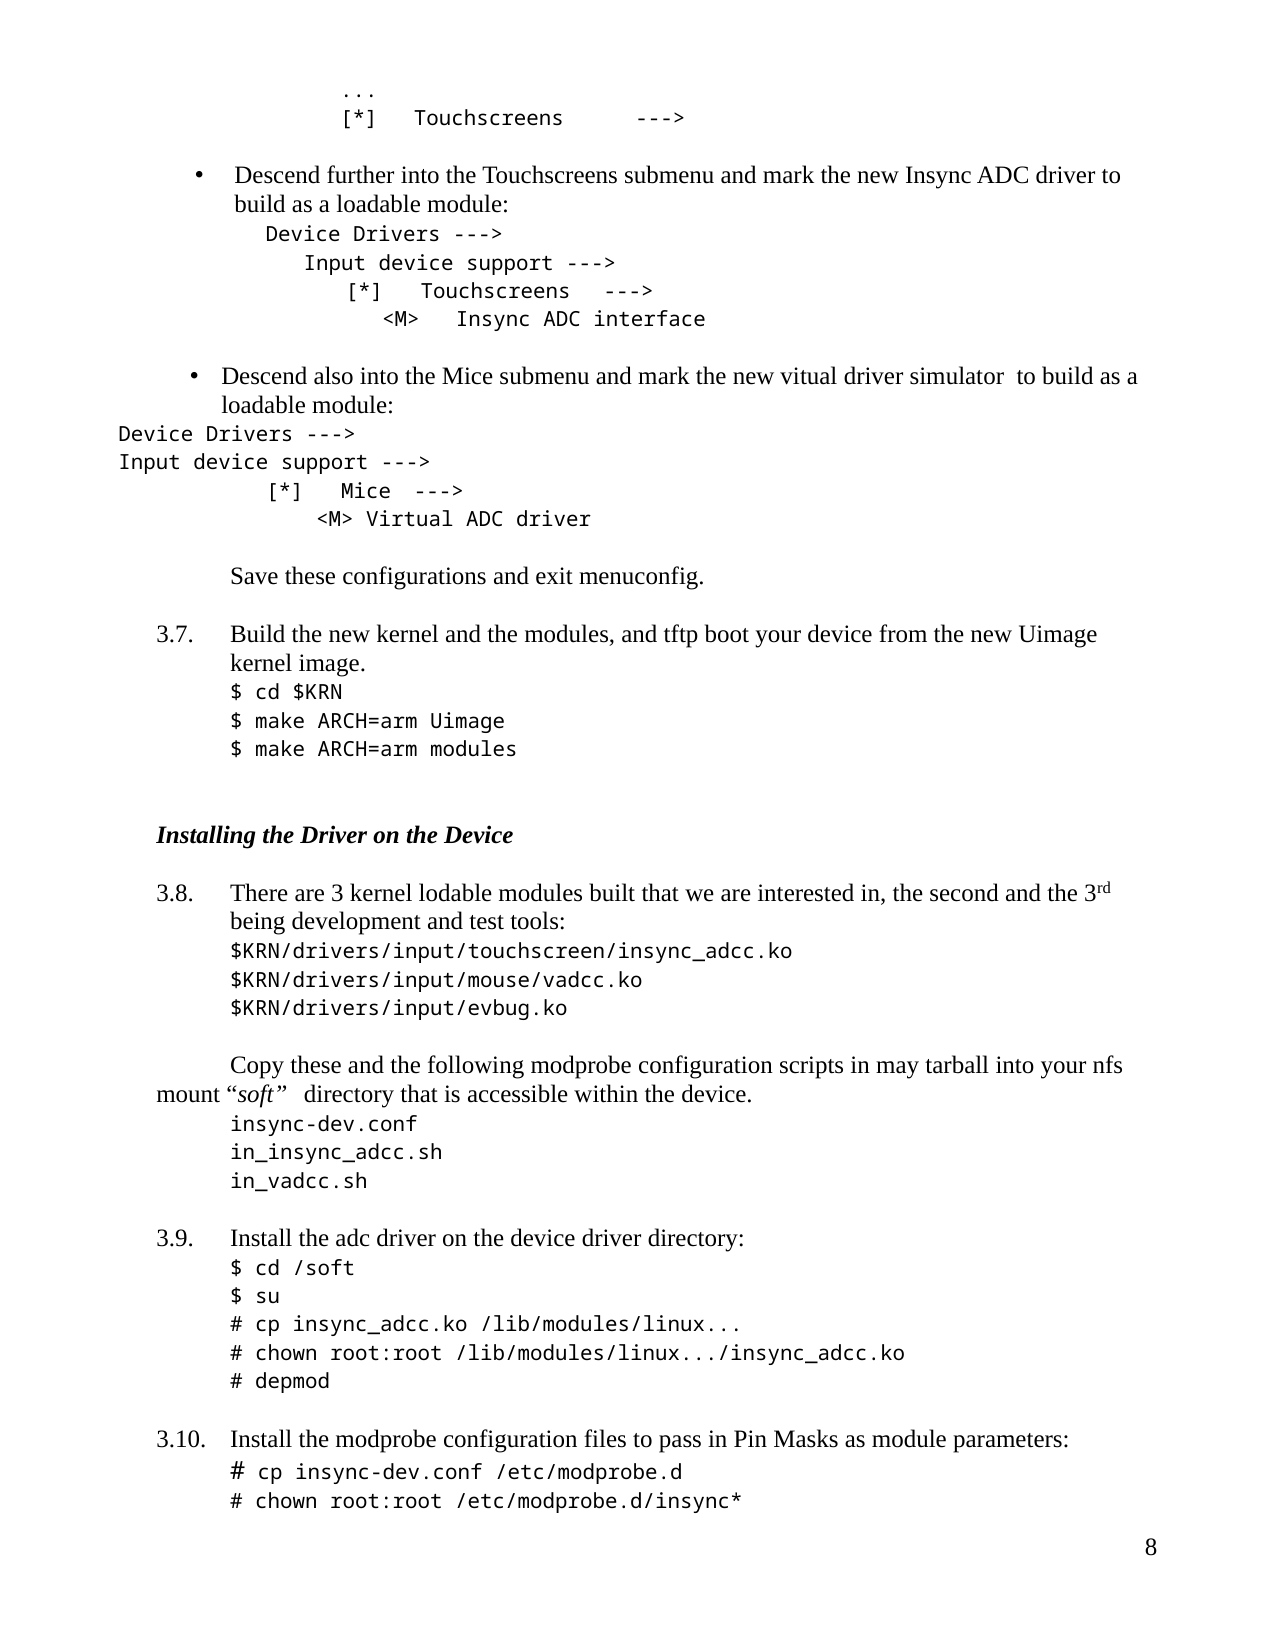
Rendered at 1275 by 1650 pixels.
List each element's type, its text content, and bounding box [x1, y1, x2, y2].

text # cp insync_adcc.ko /lib/modules/linux... [156, 1309, 1157, 1338]
text [*] Touchscreens ---> [118, 103, 1157, 132]
text <M> Virtual ADC driver [118, 504, 1157, 533]
text Device Drivers ---> [195, 218, 1157, 248]
text Device Drivers ---> [118, 419, 1157, 447]
text $ cd /soft [156, 1252, 1157, 1281]
list Descend also into the Mice submenu and mark the new vitual driver simulator to build as a loadable module: [190, 361, 1157, 419]
text # chown root:root /lib/modules/linux.../insync_adcc.ko [156, 1338, 1157, 1366]
text $KRN/drivers/input/evbug.ko [156, 993, 1157, 1022]
list Descend further into the Touchscreens submenu and mark the new Insync ADC driver to build as a loadable module: [195, 161, 1157, 218]
list Build the new kernel and the modules, and tftp boot your device from the new Uimage kernel image. [156, 619, 1157, 676]
text <M> Insync ADC interface [195, 304, 1157, 333]
text Copy these and the following modprobe configuration scripts in may tarball into your nfs mount “soft” directory that is accessible within the device. [156, 1050, 1157, 1108]
text $KRN/drivers/input/mouse/vadcc.ko [156, 965, 1157, 993]
text ... [118, 75, 1157, 103]
text [*] Mice ---> [118, 476, 1157, 504]
text in_vadcc.sh [156, 1166, 1157, 1194]
list Install the adc driver on the device driver directory: [156, 1223, 1157, 1252]
text $ make ARCH=arm modules [156, 734, 1157, 763]
text Input device support ---> [118, 248, 1157, 276]
list There are 3 kernel lodable modules built that we are interested in, the second and the 3rd being development and test tools: [156, 878, 1157, 935]
text $KRN/drivers/input/touchscreen/insync_adcc.ko [156, 935, 1157, 965]
text $ make ARCH=arm Uimage [156, 706, 1157, 734]
text $ su [156, 1281, 1157, 1309]
text # depmod [156, 1366, 1157, 1395]
text Installing the Driver on the Device [156, 820, 1157, 849]
text # chown root:root /etc/modprobe.d/insync* [156, 1486, 1157, 1515]
text $ cd $KRN [156, 676, 1157, 706]
text Save these configurations and exit menuconfig. [156, 561, 1157, 590]
text [*] Touchscreens ---> [195, 276, 1157, 304]
text # cp insync-dev.conf /etc/modprobe.d [156, 1452, 1157, 1486]
text Input device support ---> [118, 447, 1157, 476]
list Install the modprobe configuration files to pass in Pin Masks as module parameters: [156, 1424, 1157, 1452]
text insync-dev.conf [156, 1108, 1157, 1137]
text in_insync_adcc.sh [156, 1137, 1157, 1166]
